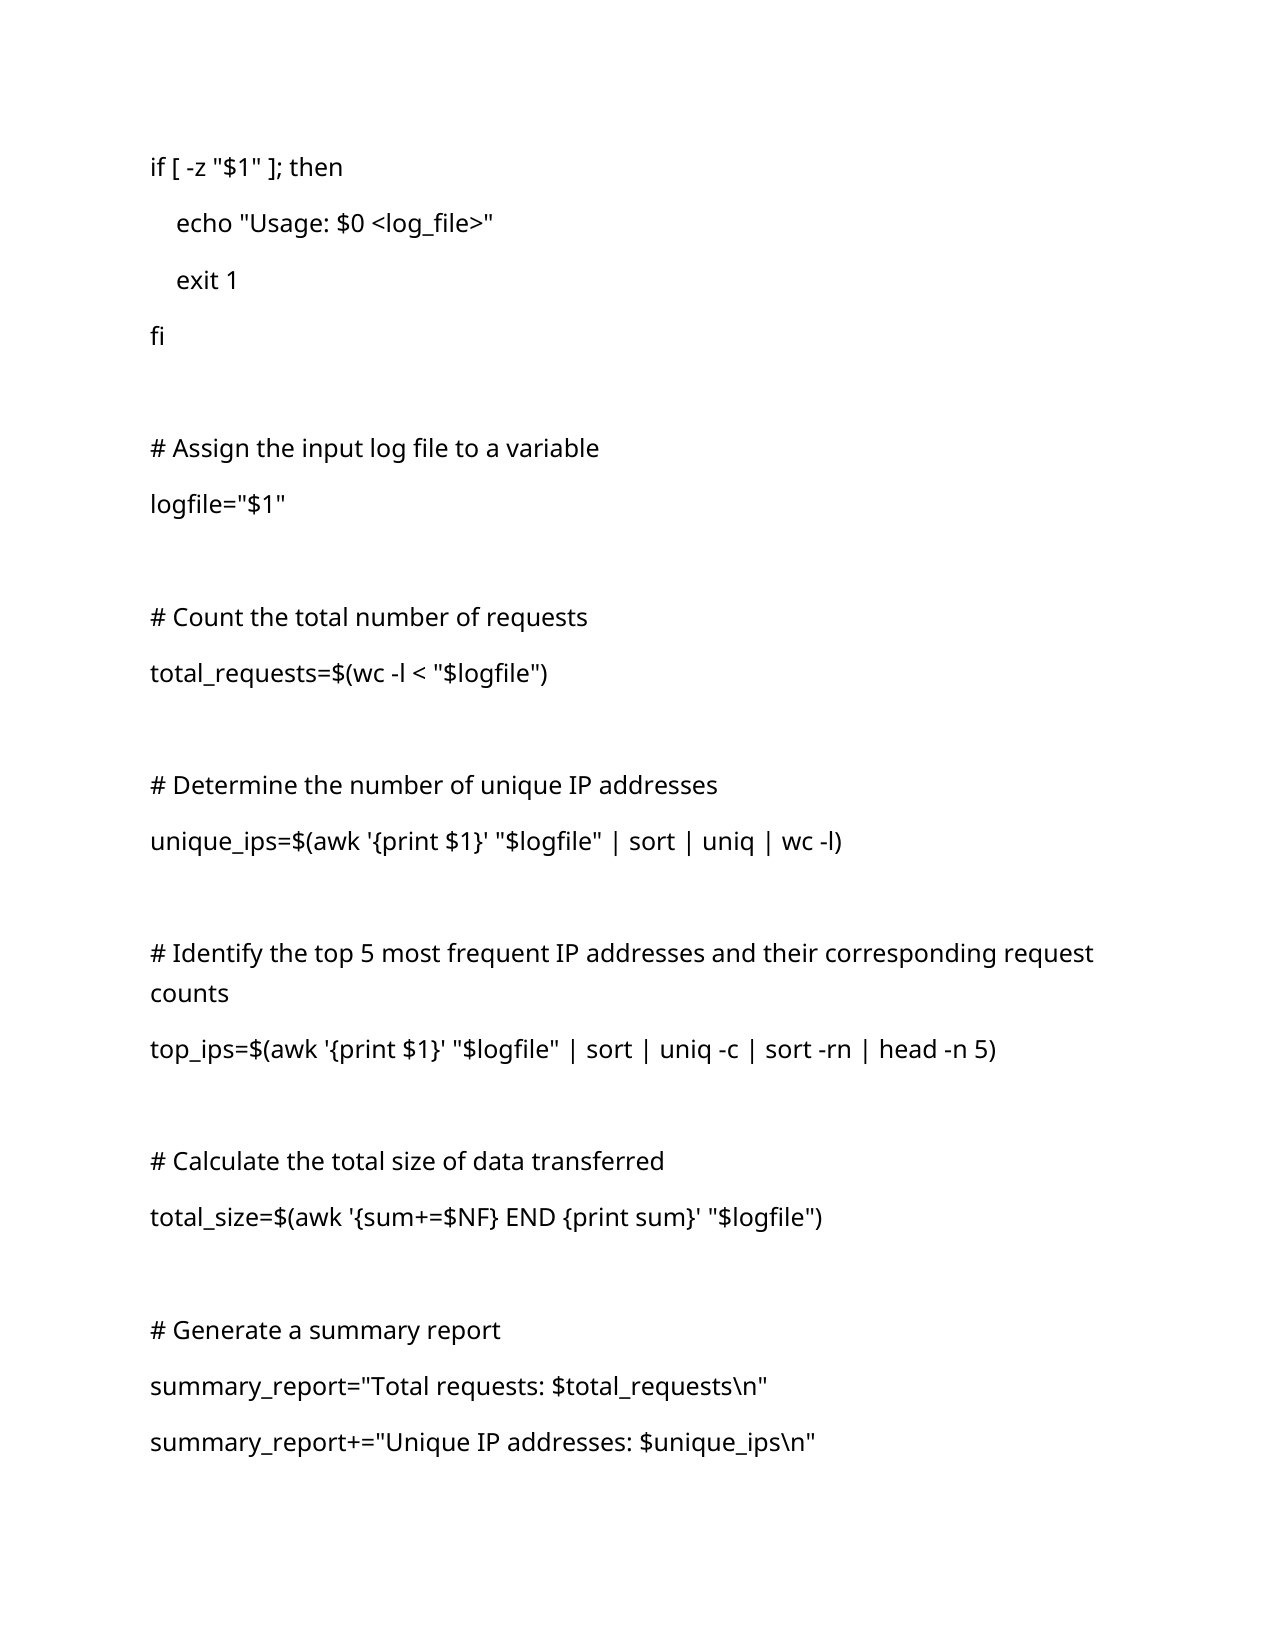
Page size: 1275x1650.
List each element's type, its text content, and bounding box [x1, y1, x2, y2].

text # Generate a summary report [150, 1312, 1125, 1346]
text if [ -z "$1" ]; then [150, 150, 1125, 184]
text summary_report+="Unique IP addresses: $unique_ips\n" [150, 1425, 1125, 1459]
text logfile="$1" [150, 487, 1125, 521]
text fi [150, 318, 1125, 352]
text total_requests=$(wc -l < "$logfile") [150, 655, 1125, 689]
text exit 1 [150, 262, 1125, 296]
text # Calculate the total size of data transferred [150, 1144, 1125, 1178]
text # Identify the top 5 most frequent IP addresses and their corresponding request counts [150, 936, 1125, 1009]
text total_size=$(awk '{sum+=$NF} END {print sum}' "$logfile") [150, 1200, 1125, 1234]
text top_ips=$(awk '{print $1}' "$logfile" | sort | uniq -c | sort -rn | head -n 5) [150, 1032, 1125, 1066]
text # Count the total number of requests [150, 599, 1125, 633]
text # Determine the number of unique IP addresses [150, 768, 1125, 802]
text echo "Usage: $0 <log_file>" [150, 206, 1125, 240]
text summary_report="Total requests: $total_requests\n" [150, 1368, 1125, 1403]
text unique_ips=$(awk '{print $1}' "$logfile" | sort | uniq | wc -l) [150, 824, 1125, 858]
text # Assign the input log file to a variable [150, 431, 1125, 465]
